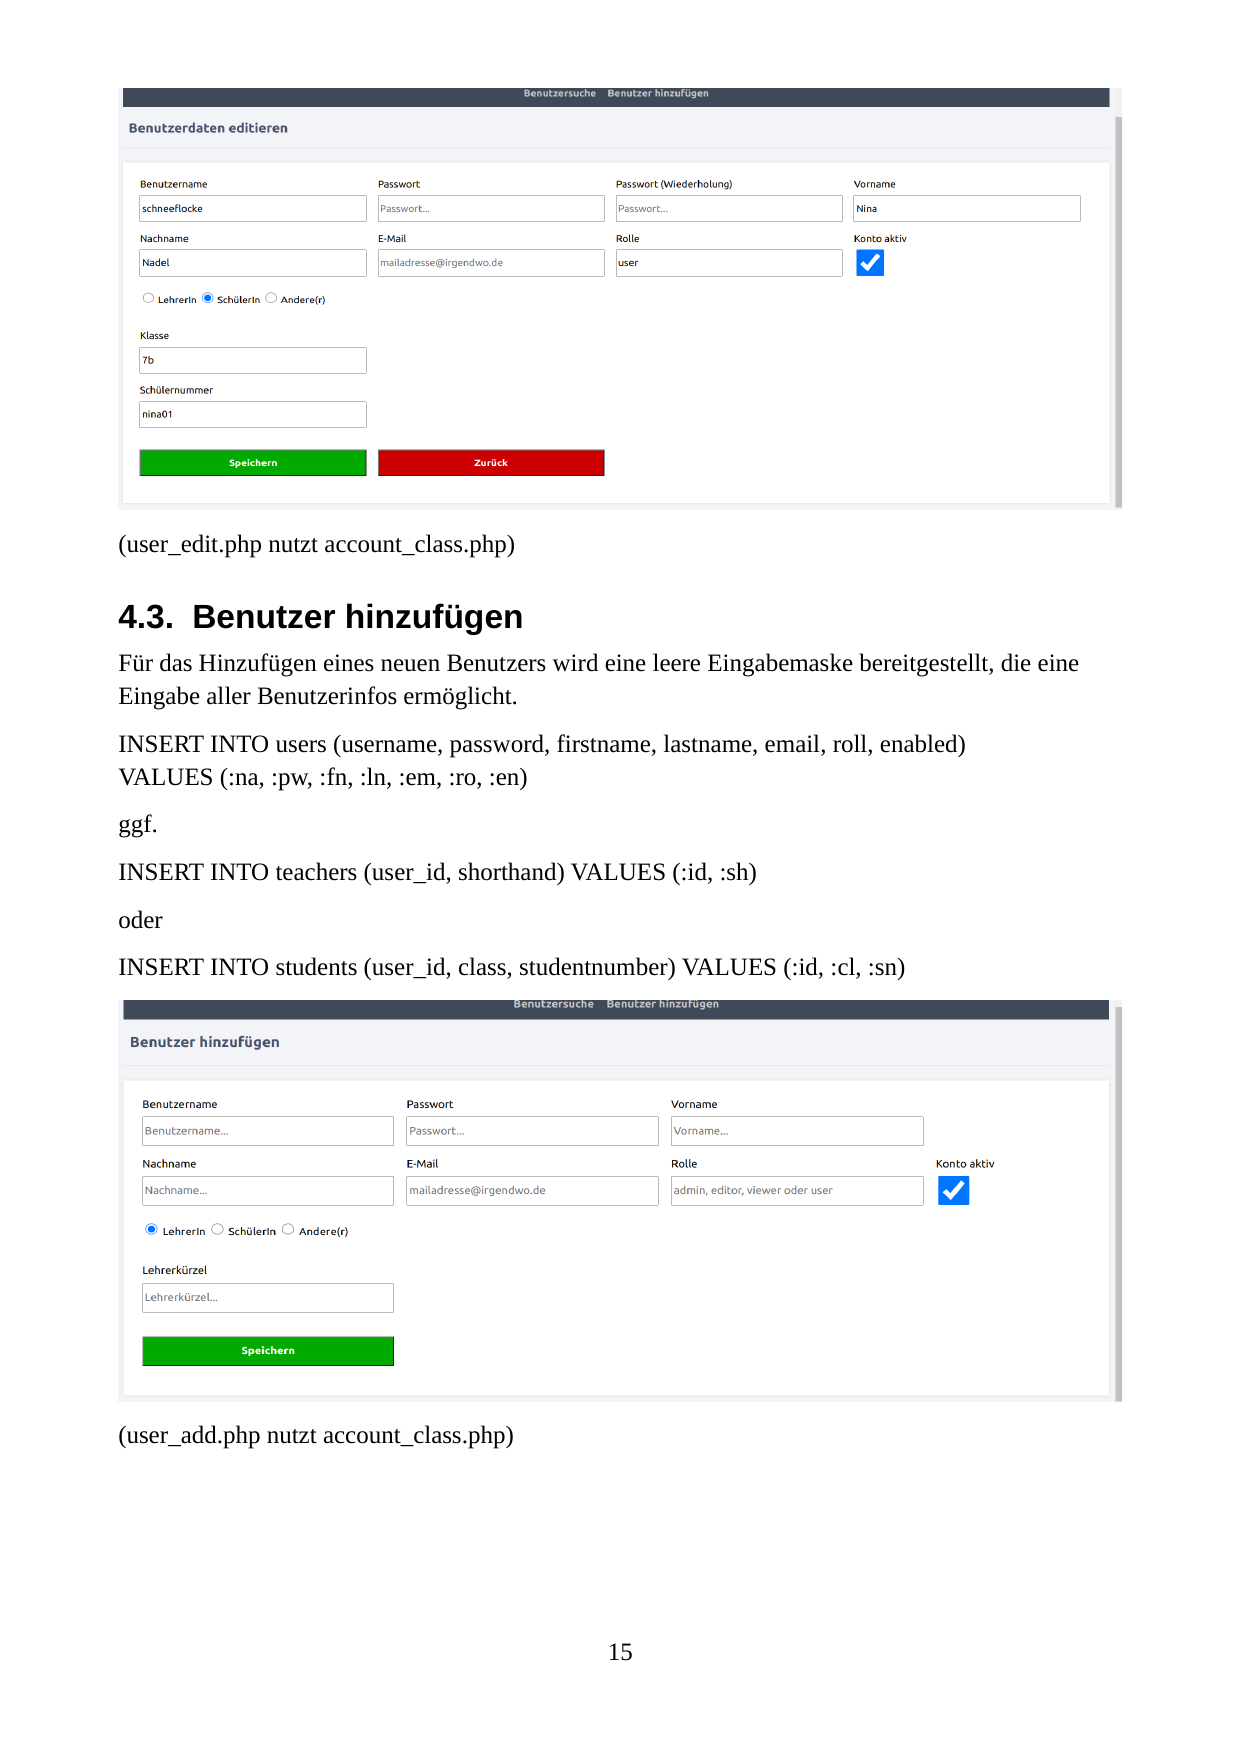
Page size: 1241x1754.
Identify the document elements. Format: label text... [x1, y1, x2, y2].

text ggf. [118, 809, 1122, 838]
text Für das Hinzufügen eines neuen Benutzers wird eine leere Eingabemaske bereitgestellt, die eine Eingabe aller Benutzerinfos ermöglicht. [118, 648, 1122, 710]
text (user_edit.php nutzt account_class.php) [118, 529, 1122, 557]
text INSERT INTO teachers (user_id, shorthand) VALUES (:id, :sh) [118, 857, 1122, 886]
picture [118, 88, 1123, 510]
text oder [118, 905, 1122, 933]
text INSERT INTO students (user_id, class, studentnumber) VALUES (:id, :cl, :sn) [118, 952, 1122, 981]
picture [118, 1000, 1123, 1402]
text INSERT INTO users (username, password, firstname, lastname, email, roll, enabled) VALUES (:na, :pw, :fn, :ln, :em, :ro, :en) [118, 729, 1122, 791]
subtitle Benutzer hinzufügen [118, 597, 1122, 636]
text (user_add.php nutzt account_class.php) [118, 1421, 1122, 1449]
